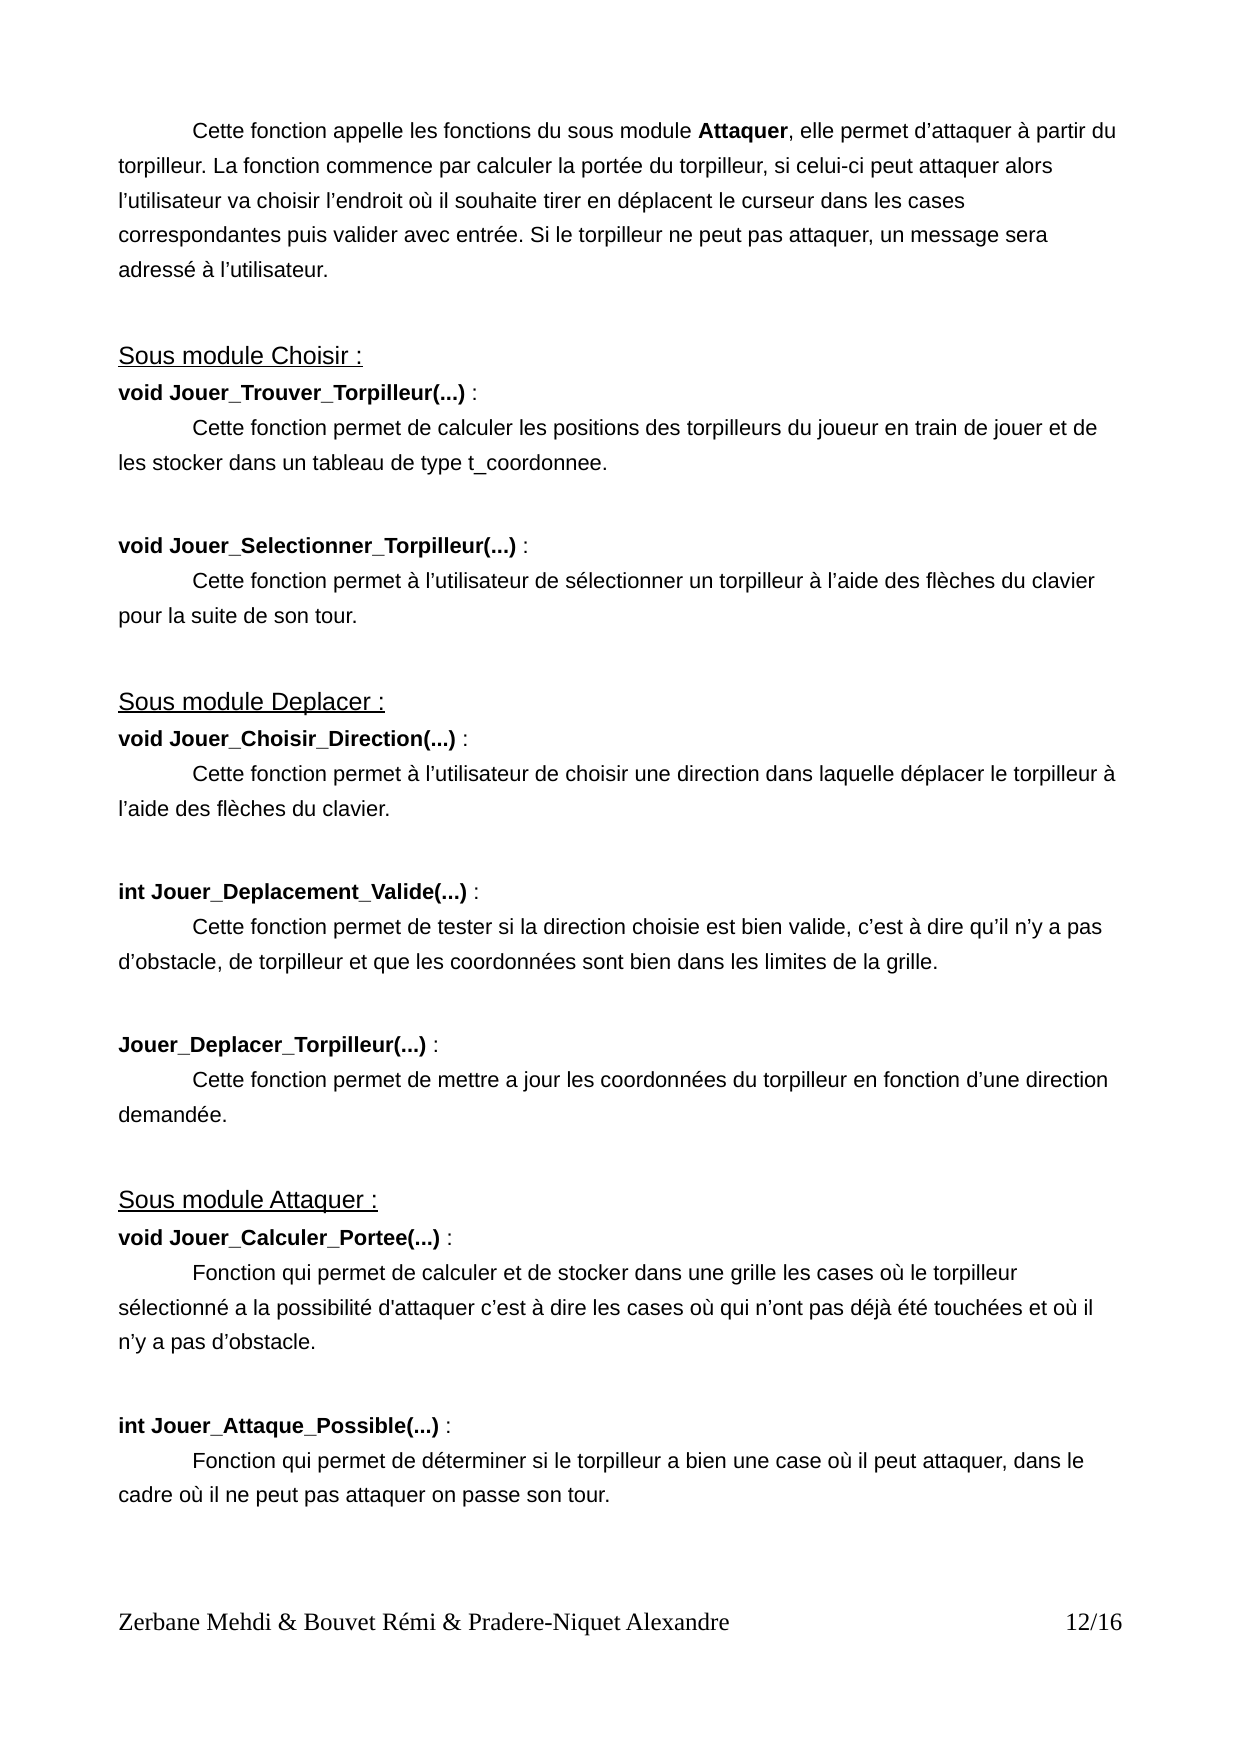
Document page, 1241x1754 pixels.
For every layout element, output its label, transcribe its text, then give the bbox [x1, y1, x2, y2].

text Cette fonction permet à l’utilisateur de sélectionner un torpilleur à l’aide des flèches du clavier pour la suite de son tour. [118, 568, 1122, 628]
text void Jouer_Calculer_Portee(...) : [118, 1225, 1122, 1250]
text Sous module Deplacer : [118, 686, 1122, 715]
text Cette fonction permet de tester si la direction choisie est bien valide, c’est à dire qu’il n’y a pas d’obstacle, de torpilleur et que les coordonnées sont bien dans les limites de la grille. [118, 914, 1122, 974]
text int Jouer_Deplacement_Valide(...) : [118, 879, 1122, 904]
text Fonction qui permet de calculer et de stocker dans une grille les cases où le torpilleur sélectionné a la possibilité d'attaquer c’est à dire les cases où qui n’ont pas déjà été touchées et où il n’y a pas d’obstacle. [118, 1260, 1122, 1354]
text int Jouer_Attaque_Possible(...) : [118, 1413, 1122, 1438]
text Cette fonction permet de mettre a jour les coordonnées du torpilleur en fonction d’une direction demandée. [118, 1067, 1122, 1127]
text Sous module Choisir : [118, 341, 1122, 369]
text Jouer_Deplacer_Torpilleur(...) : [118, 1032, 1122, 1057]
text void Jouer_Selectionner_Torpilleur(...) : [118, 533, 1122, 558]
text Cette fonction permet de calculer les positions des torpilleurs du joueur en train de jouer et de les stocker dans un tableau de type t_coordonnee. [118, 415, 1122, 475]
text Cette fonction appelle les fonctions du sous module Attaquer, elle permet d’attaquer à partir du torpilleur. La fonction commence par calculer la portée du torpilleur, si celui-ci peut attaquer alors l’utilisateur va choisir l’endroit où il souhaite tirer en déplacent le curseur dans les cases correspondantes puis valider avec entrée. Si le torpilleur ne peut pas attaquer, un message sera adressé à l’utilisateur. [118, 118, 1122, 282]
text void Jouer_Trouver_Torpilleur(...) : [118, 380, 1122, 405]
text Fonction qui permet de déterminer si le torpilleur a bien une case où il peut attaquer, dans le cadre où il ne peut pas attaquer on passe son tour. [118, 1447, 1122, 1507]
text Sous module Attaquer : [118, 1185, 1122, 1214]
text void Jouer_Choisir_Direction(...) : [118, 726, 1122, 751]
text Cette fonction permet à l’utilisateur de choisir une direction dans laquelle déplacer le torpilleur à l’aide des flèches du clavier. [118, 761, 1122, 821]
